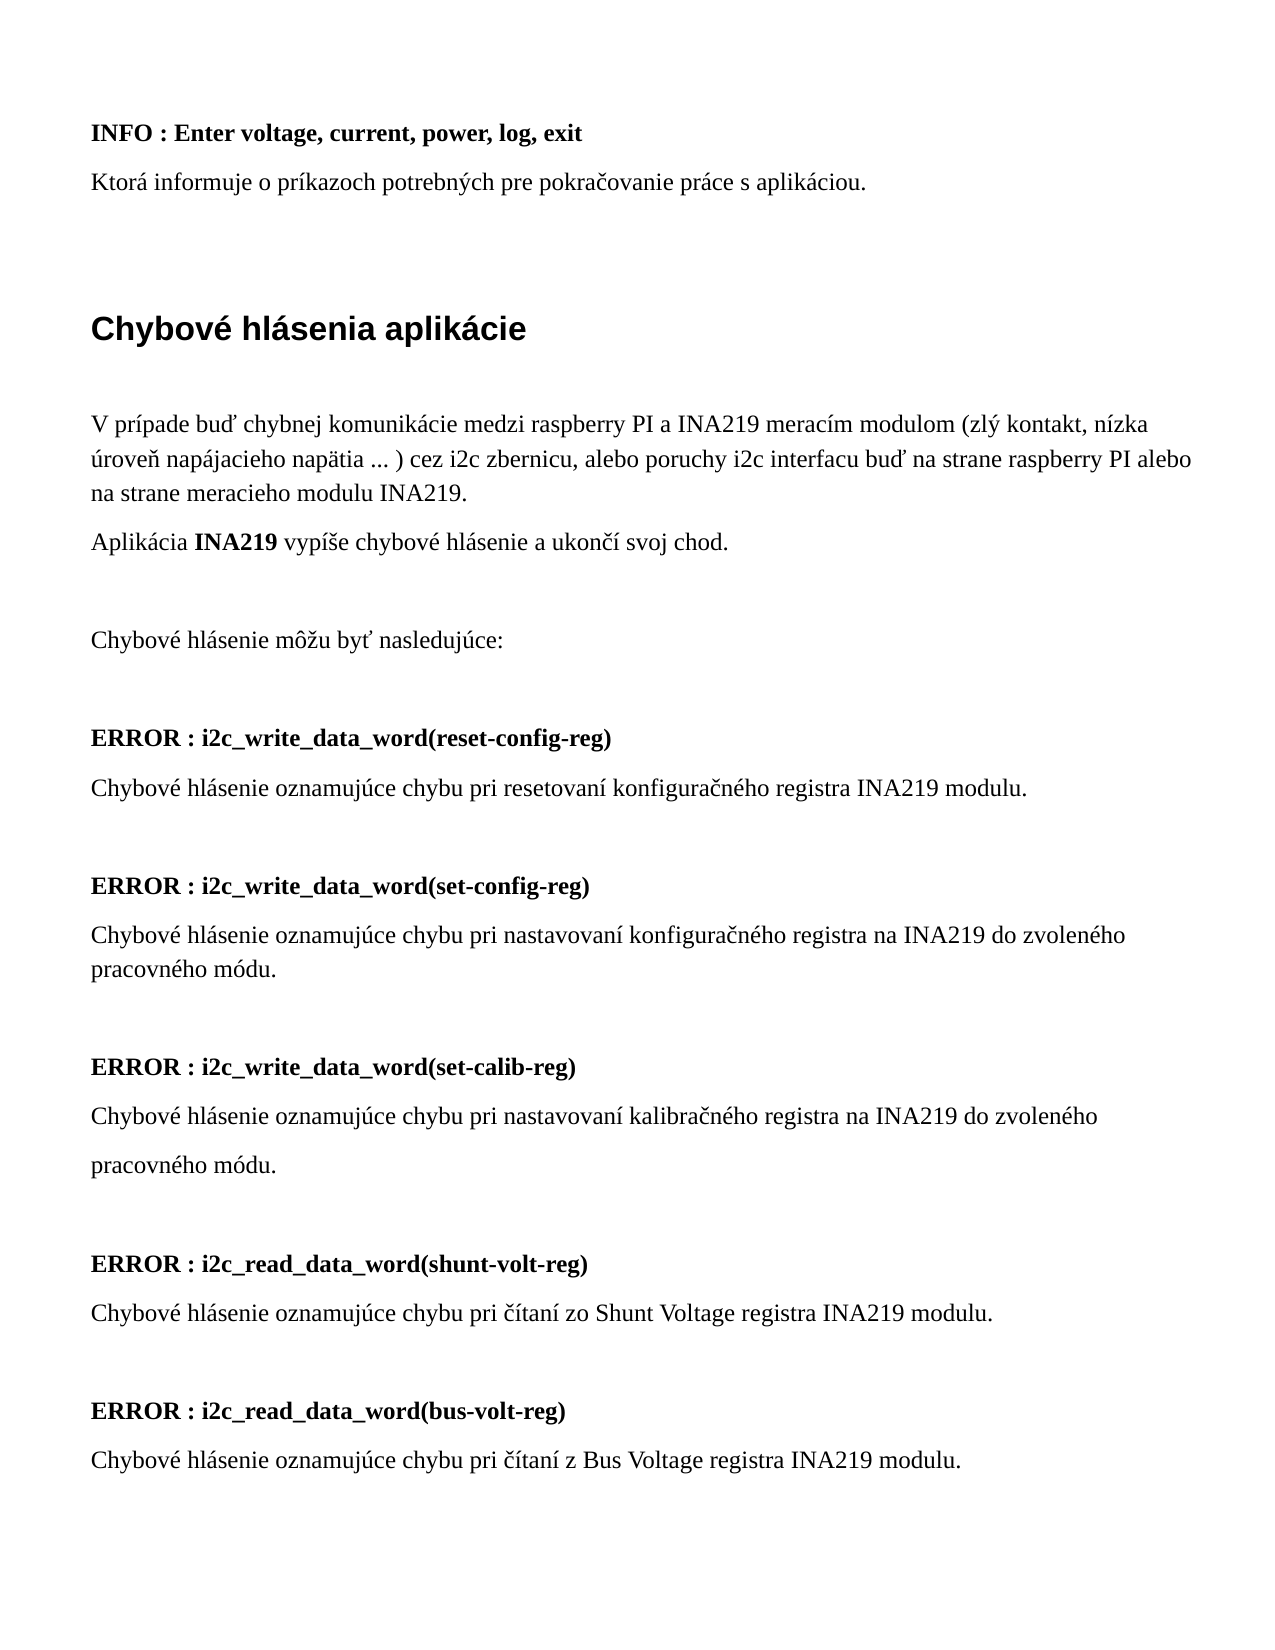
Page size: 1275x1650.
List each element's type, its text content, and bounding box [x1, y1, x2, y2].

text pracovného módu. [91, 1151, 1216, 1179]
text INFO : Enter voltage, current, power, log, exit [91, 118, 1216, 147]
text Aplikácia INA219 vypíše chybové hlásenie a ukončí svoj chod. [91, 527, 1216, 556]
text ERROR : i2c_read_data_word(shunt-volt-reg) [91, 1249, 1216, 1277]
subtitle Chybové hlásenia aplikácie [91, 309, 1216, 348]
text Chybové hlásenie oznamujúce chybu pri resetovaní konfiguračného registra INA219 modulu. [91, 773, 1216, 801]
text ERROR : i2c_write_data_word(set-calib-reg) [91, 1052, 1216, 1081]
text Chybové hlásenie oznamujúce chybu pri nastavovaní kalibračného registra na INA219 do zvoleného [91, 1101, 1216, 1130]
text V prípade buď chybnej komunikácie medzi raspberry PI a INA219 meracím modulom (zlý kontakt, nízka úroveň napájacieho napätia ... ) cez i2c zbernicu, alebo poruchy i2c interfacu buď na strane raspberry PI alebo na strane meracieho modulu INA219. [91, 409, 1216, 507]
text Chybové hlásenie môžu byť nasledujúce: [91, 625, 1216, 654]
text Ktorá informuje o príkazoch potrebných pre pokračovanie práce s aplikáciou. [91, 167, 1216, 196]
text ERROR : i2c_write_data_word(set-config-reg) [91, 871, 1216, 899]
text Chybové hlásenie oznamujúce chybu pri čítaní zo Shunt Voltage registra INA219 modulu. [91, 1298, 1216, 1326]
text Chybové hlásenie oznamujúce chybu pri čítaní z Bus Voltage registra INA219 modulu. [91, 1445, 1216, 1474]
text ERROR : i2c_write_data_word(reset-config-reg) [91, 723, 1216, 752]
text ERROR : i2c_read_data_word(bus-volt-reg) [91, 1396, 1216, 1424]
text Chybové hlásenie oznamujúce chybu pri nastavovaní konfiguračného registra na INA219 do zvoleného pracovného módu. [91, 920, 1216, 983]
